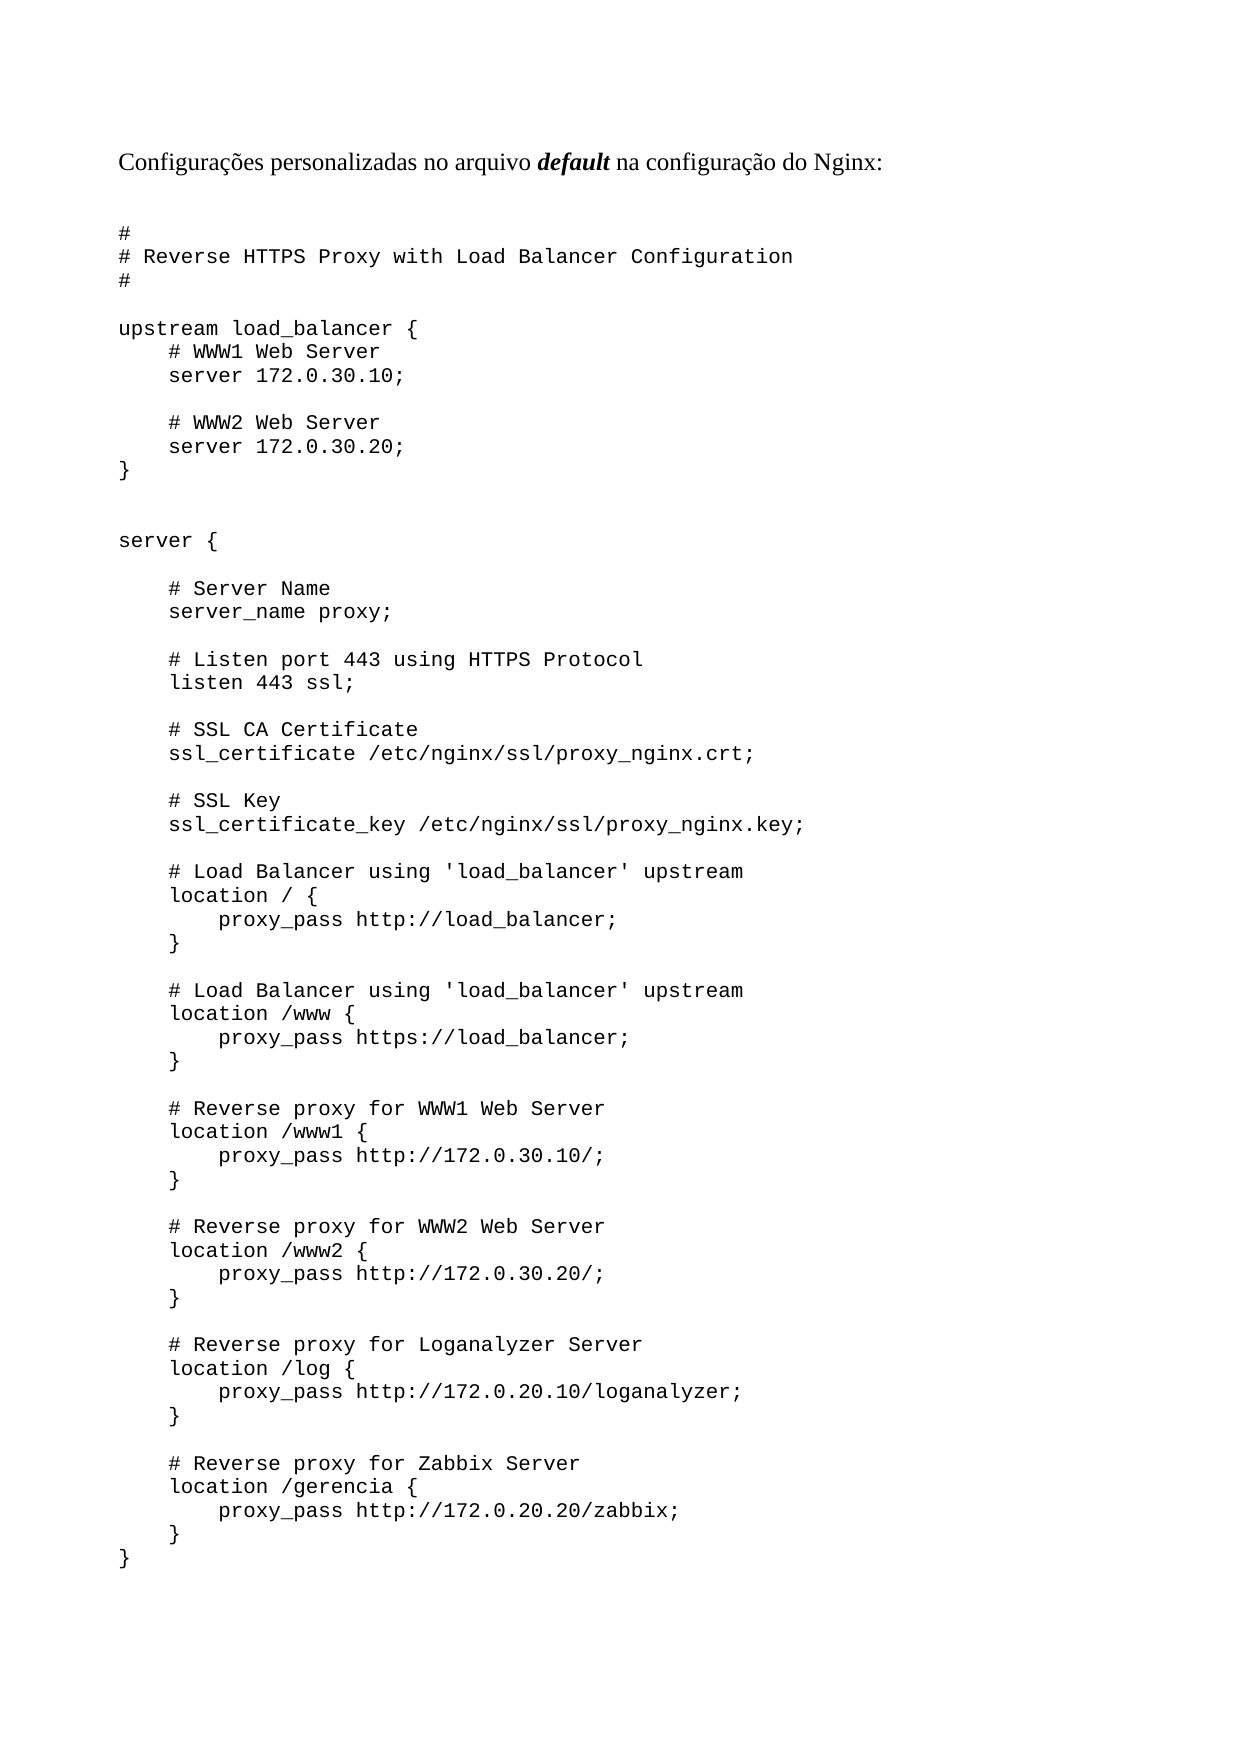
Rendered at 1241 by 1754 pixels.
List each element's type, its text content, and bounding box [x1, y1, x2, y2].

text # Load Balancer using 'load_balancer' upstream [118, 979, 1122, 1003]
text # WWW1 Web Server [118, 341, 1122, 365]
text # SSL Key [118, 790, 1122, 814]
text server 172.0.30.10; [118, 365, 1122, 388]
text # Reverse proxy for WWW1 Web Server [118, 1098, 1122, 1121]
text # Reverse HTTPS Proxy with Load Balancer Configuration [118, 247, 1122, 270]
text # Server Name [118, 578, 1122, 601]
text listen 443 ssl; [118, 672, 1122, 696]
text # Load Balancer using 'load_balancer' upstream [118, 861, 1122, 885]
text ssl_certificate /etc/nginx/ssl/proxy_nginx.crt; [118, 743, 1122, 767]
text ssl_certificate_key /etc/nginx/ssl/proxy_nginx.key; [118, 814, 1122, 838]
text proxy_pass https://load_balancer; [118, 1027, 1122, 1051]
text proxy_pass http://172.0.30.20/; [118, 1263, 1122, 1287]
text proxy_pass http://172.0.30.10/; [118, 1145, 1122, 1169]
text # [118, 223, 1122, 247]
text } [118, 1287, 1122, 1311]
text server { [118, 530, 1122, 554]
text } [118, 1523, 1122, 1547]
text } [118, 932, 1122, 956]
text location /www2 { [118, 1240, 1122, 1263]
text } [118, 1169, 1122, 1192]
text } [118, 459, 1122, 483]
text proxy_pass http://load_balancer; [118, 909, 1122, 932]
text # Reverse proxy for Loganalyzer Server [118, 1334, 1122, 1358]
text } [118, 1547, 1122, 1571]
text # Reverse proxy for Zabbix Server [118, 1452, 1122, 1476]
text # Reverse proxy for WWW2 Web Server [118, 1216, 1122, 1240]
text server 172.0.30.20; [118, 436, 1122, 459]
text server_name proxy; [118, 601, 1122, 625]
text upstream load_balancer { [118, 317, 1122, 341]
text location / { [118, 885, 1122, 909]
text Configurações personalizadas no arquivo default na configuração do Nginx: [118, 147, 1122, 176]
text location /www1 { [118, 1121, 1122, 1145]
text location /gerencia { [118, 1476, 1122, 1500]
text # [118, 270, 1122, 294]
text # SSL CA Certificate [118, 719, 1122, 743]
text proxy_pass http://172.0.20.20/zabbix; [118, 1500, 1122, 1523]
text # Listen port 443 using HTTPS Protocol [118, 648, 1122, 672]
text } [118, 1051, 1122, 1074]
text location /www { [118, 1003, 1122, 1027]
text location /log { [118, 1358, 1122, 1382]
text # WWW2 Web Server [118, 412, 1122, 436]
text proxy_pass http://172.0.20.10/loganalyzer; [118, 1382, 1122, 1405]
text } [118, 1405, 1122, 1429]
